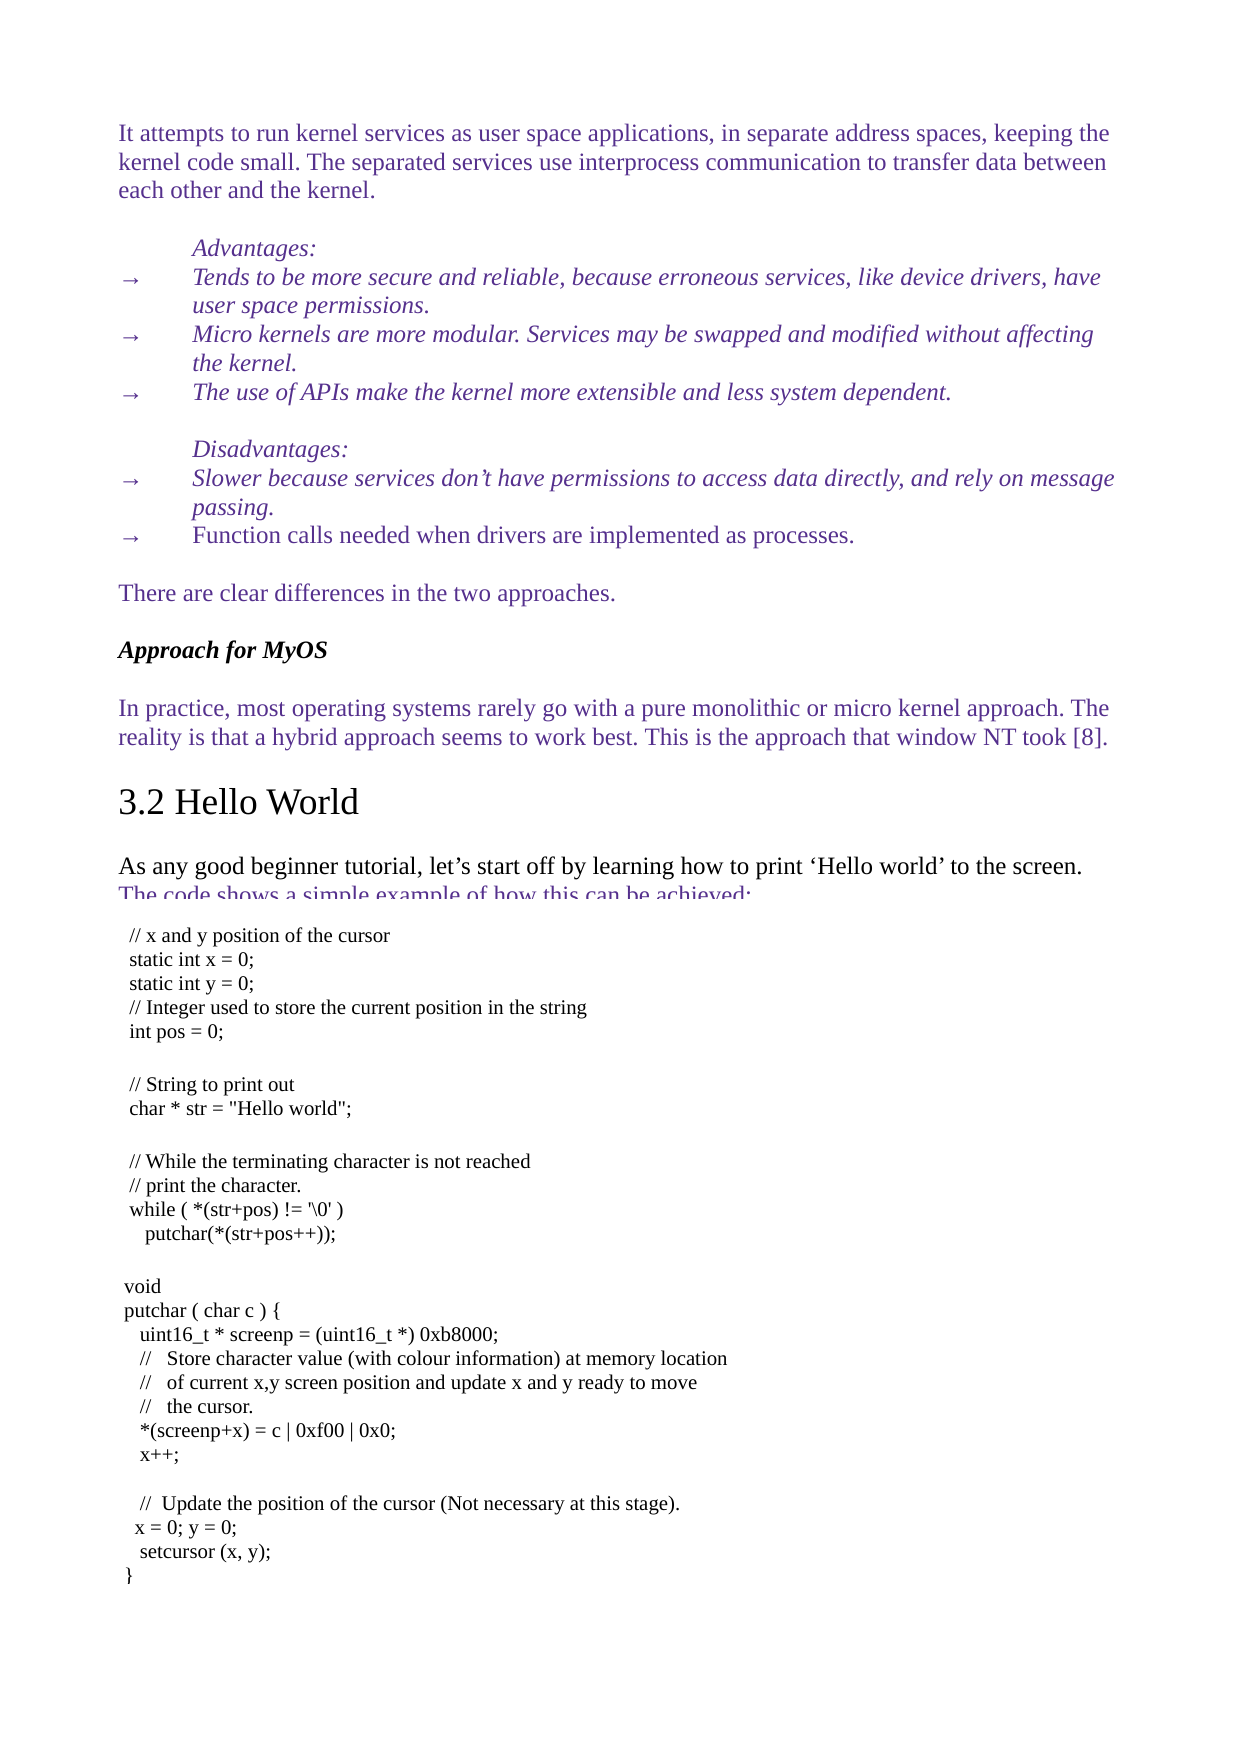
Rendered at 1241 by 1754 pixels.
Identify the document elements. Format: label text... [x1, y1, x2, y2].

text As any good beginner tutorial, let’s start off by learning how to print ‘Hello world’ to the screen. [118, 851, 1122, 880]
text x = 0; y = 0; [113, 1514, 1112, 1539]
text [113, 1466, 1112, 1491]
text char * str = "Hello world"; [113, 1096, 1112, 1120]
text [113, 1120, 1112, 1149]
text → Slower because services don’t have permissions to access data directly, and rely on message passing. [118, 463, 1122, 521]
text The code shows a simple example of how this can be achieved: [113, 880, 1122, 937]
text // While the terminating character is not reached [113, 1149, 1112, 1173]
text [113, 1043, 1112, 1072]
text // Integer used to store the current position in the string [113, 995, 1112, 1019]
text → Function calls needed when drivers are implemented as processes. [118, 521, 1122, 549]
text Advantages: [118, 233, 1122, 262]
text // print the character. [113, 1173, 1112, 1197]
text putchar(*(str+pos++)); [113, 1221, 1112, 1245]
text setcursor (x, y); [113, 1539, 1112, 1563]
text // String to print out [113, 1072, 1112, 1096]
text → Tends to be more secure and reliable, because erroneous services, like device drivers, have user space permissions. [118, 262, 1122, 319]
text void [113, 1274, 1112, 1298]
text [113, 1245, 1112, 1274]
text // of current x,y screen position and update x and y ready to move [113, 1370, 1112, 1394]
text → The use of APIs make the kernel more extensible and less system dependent. [118, 377, 1122, 406]
text Disadvantages: [118, 434, 1122, 463]
text *(screenp+x) = c | 0xf00 | 0x0; [113, 1418, 1112, 1442]
text → Micro kernels are more modular. Services may be swapped and modified without affecting the kernel. [118, 319, 1122, 377]
text uint16_t * screenp = (uint16_t *) 0xb8000; [113, 1322, 1112, 1346]
text 3.2 Hello World [118, 779, 1122, 822]
text It attempts to run kernel services as user space applications, in separate address spaces, keeping the kernel code small. The separated services use interprocess communication to transfer data between each other and the kernel. [118, 118, 1122, 204]
text x++; [113, 1442, 1112, 1466]
text There are clear differences in the two approaches. [118, 578, 1122, 607]
text while ( *(str+pos) != '\0' ) [113, 1197, 1112, 1221]
text putchar ( char c ) { [113, 1298, 1112, 1322]
text // Update the position of the cursor (Not necessary at this stage). [113, 1491, 1112, 1514]
text static int y = 0; [113, 971, 1112, 995]
text int pos = 0; [113, 1019, 1112, 1043]
text In practice, most operating systems rarely go with a pure monolithic or micro kernel approach. The reality is that a hybrid approach seems to work best. This is the approach that window NT took [8]. [118, 693, 1122, 751]
text static int x = 0; [113, 947, 1112, 971]
text // the cursor. [113, 1394, 1112, 1418]
text Approach for MyOS [118, 636, 1122, 664]
text } [113, 1563, 1112, 1583]
text // x and y position of the cursor [113, 923, 1112, 947]
text // Store character value (with colour information) at memory location [113, 1346, 1112, 1370]
